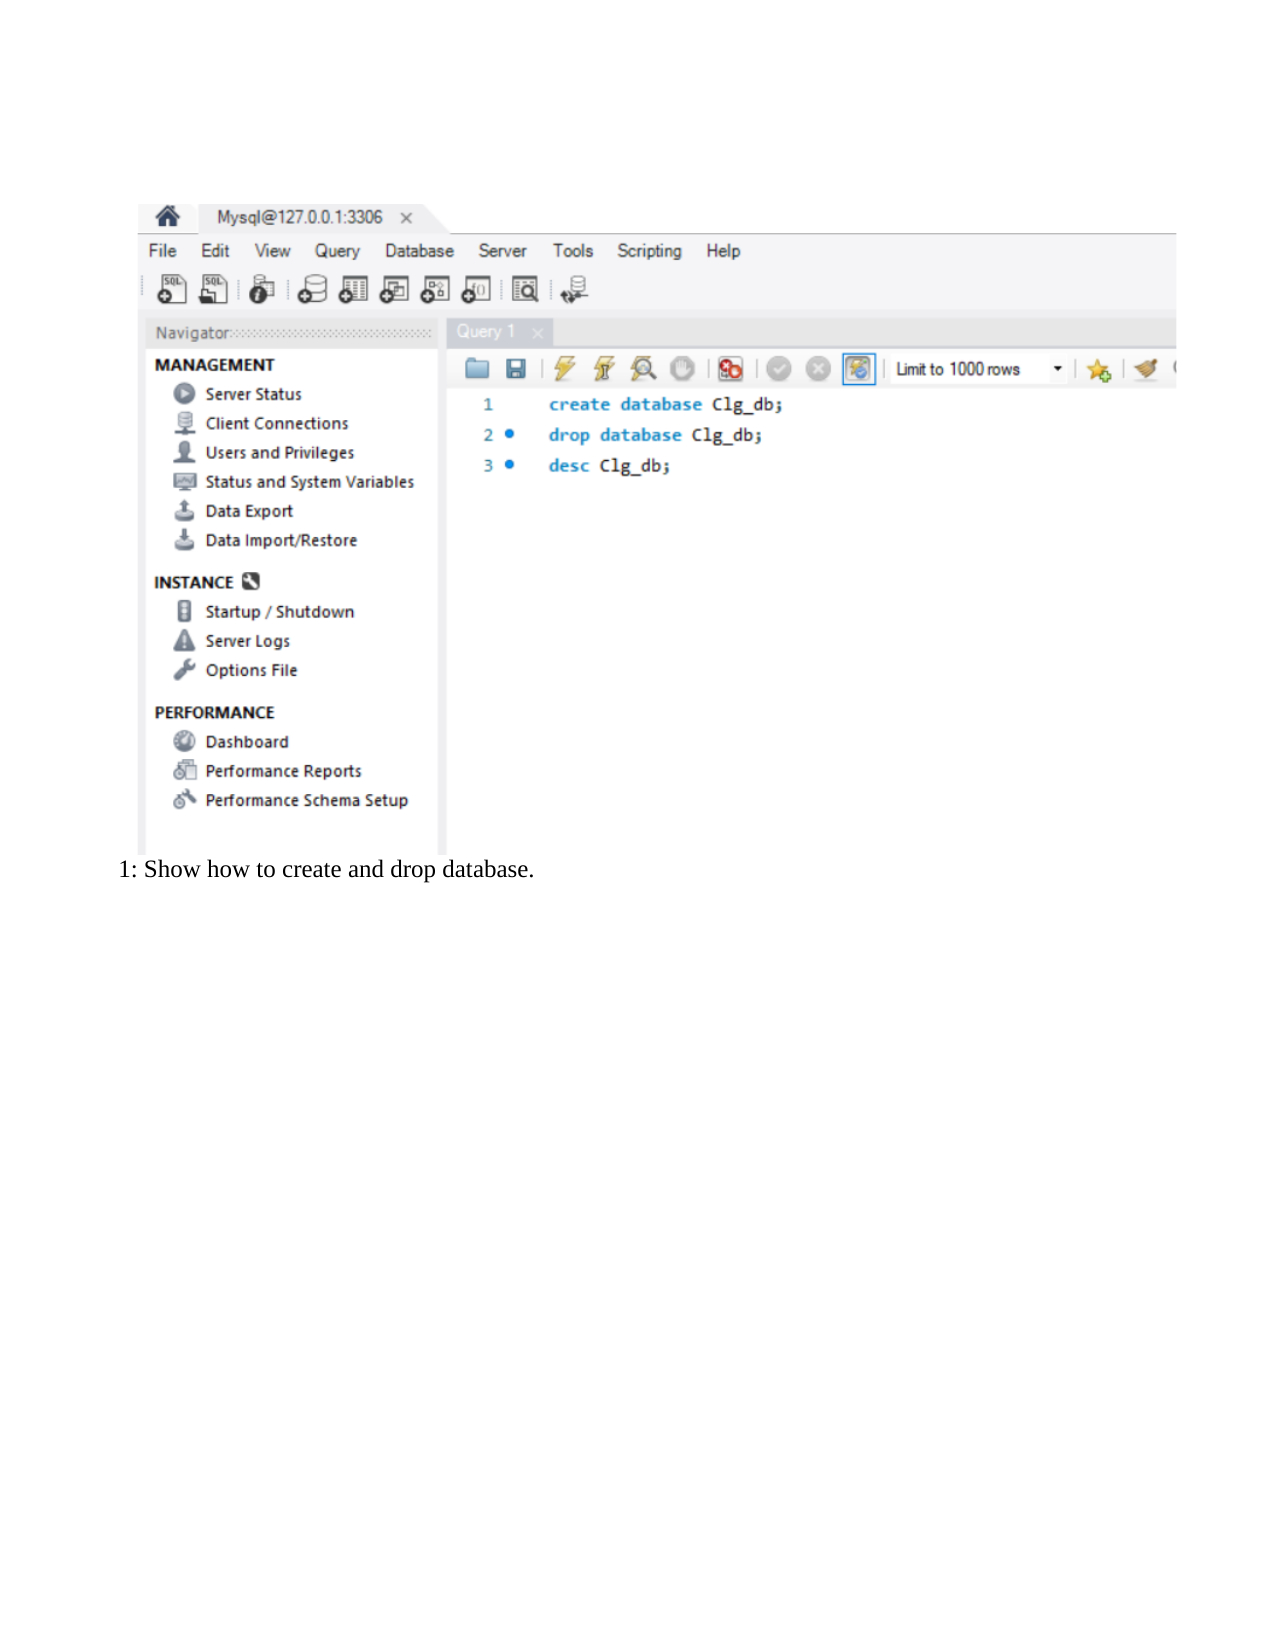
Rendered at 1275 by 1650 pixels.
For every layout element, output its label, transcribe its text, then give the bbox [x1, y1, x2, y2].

picture [137, 204, 1177, 855]
text 1: Show how to create and drop database. [118, 825, 1242, 883]
